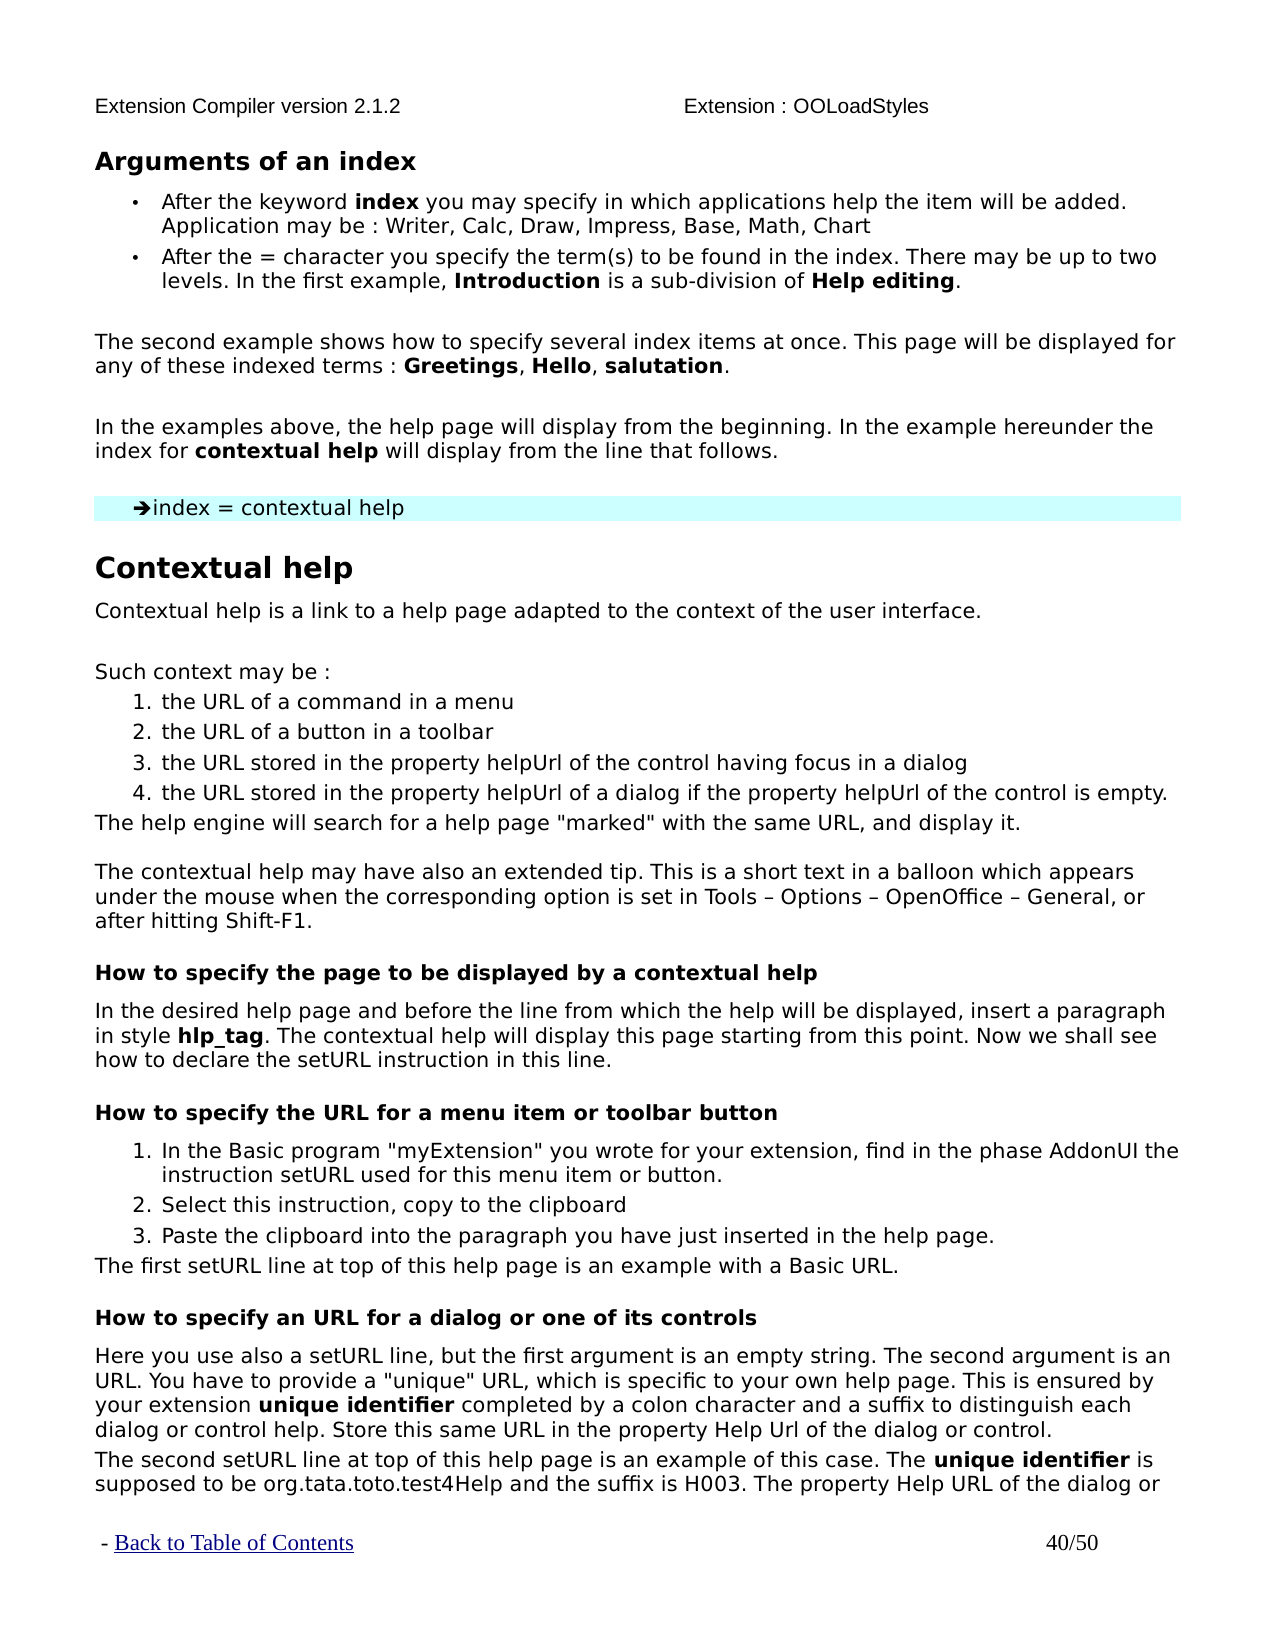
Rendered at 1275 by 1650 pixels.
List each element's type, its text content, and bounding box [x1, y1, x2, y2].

list index = contextual help [94, 496, 1181, 521]
text Contextual help is a link to a help page adapted to the context of the user interface. [94, 599, 1181, 623]
text In the desired help page and before the line from which the help will be displayed, insert a paragraph in style hlp_tag. The contextual help will display this page starting from this point. Now we shall see how to declare the setURL instruction in this line. [94, 999, 1181, 1073]
list After the keyword index you may specify in which applications help the item will be added. Application may be : Writer, Calc, Draw, Impress, Base, Math, Chart [132, 190, 1181, 239]
text Such context may be : [94, 660, 1181, 684]
list After the = character you specify the term(s) to be found in the index. There may be up to two levels. In the first example, Introduction is a sub-division of Help editing. [132, 245, 1181, 294]
text How to specify an URL for a dialog or one of its controls [94, 1306, 1181, 1331]
list Select this instruction, copy to the clipboard [132, 1193, 1181, 1218]
text The first setURL line at top of this help page is an example with a Basic URL. [94, 1254, 1181, 1278]
list Paste the clipboard into the paragraph you have just inserted in the help page. [132, 1224, 1181, 1248]
text Arguments of an index [94, 147, 1181, 176]
text In the examples above, the help page will display from the beginning. In the example hereunder the index for contextual help will display from the line that follows. [94, 415, 1181, 464]
list the URL of a button in a toolbar [132, 720, 1181, 745]
list In the Basic program "myExtension" you wrote for your extension, find in the phase AddonUI the instruction setURL used for this menu item or button. [132, 1138, 1181, 1187]
list the URL stored in the property helpUrl of a dialog if the property helpUrl of the control is empty. [132, 781, 1181, 805]
text The help engine will search for a help page "marked" with the same URL, and display it. The contextual help may have also an extended tip. This is a short text in a balloon which appears under the mouse when the corresponding option is set in Tools – Options – OpenOffice – General, or after hitting Shift-F1. [94, 811, 1181, 934]
text Here you use also a setURL line, but the first argument is an empty string. The second argument is an URL. You have to provide a "unique" URL, which is specific to your own help page. This is ensured by your extension unique identifier completed by a colon character and a suffix to distinguish each dialog or control help. Store this same URL in the property Help Url of the dialog or control. [94, 1344, 1181, 1442]
list the URL stored in the property helpUrl of the control having focus in a dialog [132, 751, 1181, 775]
text Contextual help [94, 552, 1181, 586]
text How to specify the page to be displayed by a contextual help [94, 961, 1181, 986]
list the URL of a command in a menu [132, 690, 1181, 714]
text The second setURL line at top of this help page is an example of this case. The unique identifier is supposed to be org.tata.toto.test4Help and the suffix is H003. The property Help URL of the dialog or [94, 1448, 1181, 1497]
text How to specify the URL for a menu item or toolbar button [94, 1101, 1181, 1125]
text The second example shows how to specify several index items at once. This page will be displayed for any of these indexed terms : Greetings, Hello, salutation. [94, 330, 1181, 379]
